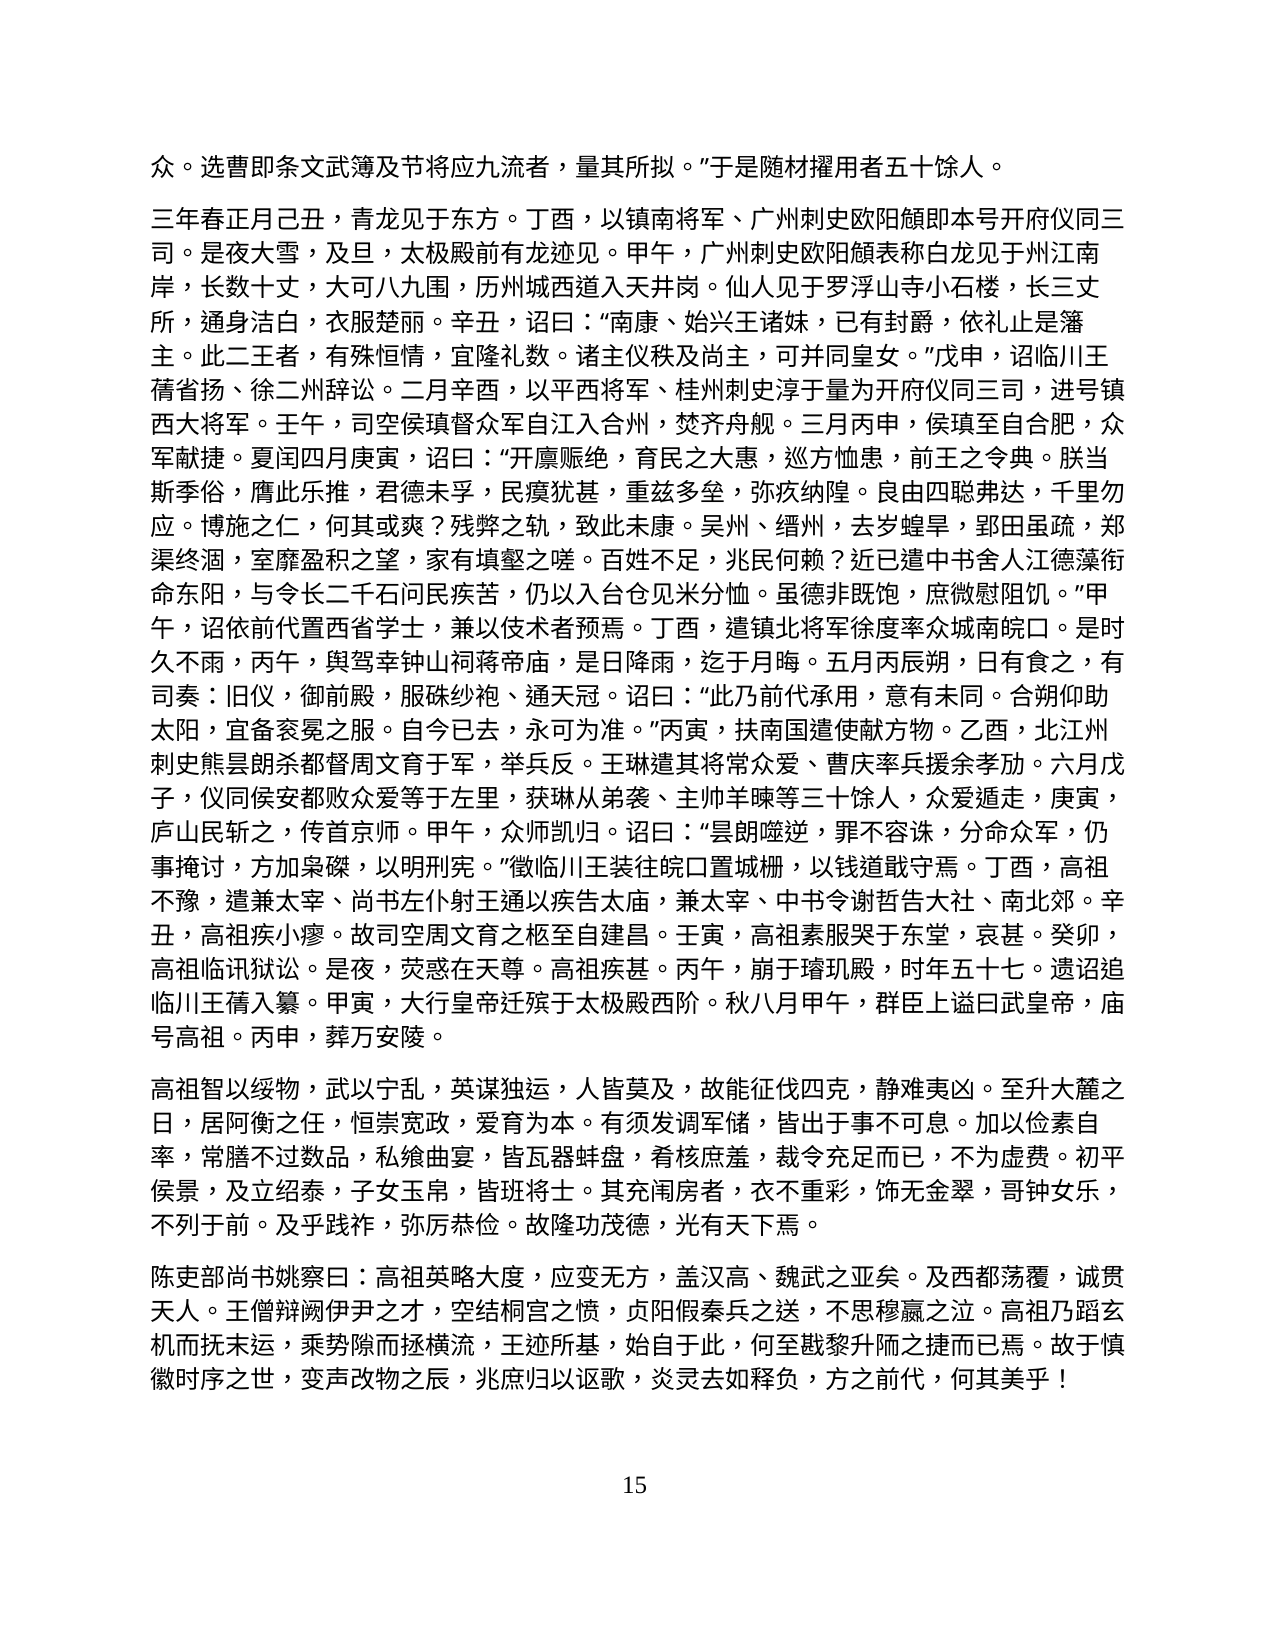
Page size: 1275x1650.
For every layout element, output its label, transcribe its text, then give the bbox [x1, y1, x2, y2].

text 众。选曹即条文武簿及节将应九流者，量其所拟。”于是随材擢用者五十馀人。 [150, 150, 1125, 184]
text 高祖智以绥物，武以宁乱，英谋独运，人皆莫及，故能征伐四克，静难夷凶。至升大麓之日，居阿衡之任，恒崇宽政，爱育为本。有须发调军储，皆出于事不可息。加以俭素自率，常膳不过数品，私飨曲宴，皆瓦器蚌盘，肴核庶羞，裁令充足而已，不为虚费。初平侯景，及立绍泰，子女玉帛，皆班将士。其充闱房者，衣不重彩，饰无金翠，哥钟女乐，不列于前。及乎践祚，弥厉恭俭。故隆功茂德，光有天下焉。 [150, 1071, 1125, 1242]
text 陈吏部尚书姚察曰：高祖英略大度，应变无方，盖汉高、魏武之亚矣。及西都荡覆，诚贯天人。王僧辩阙伊尹之才，空结桐宫之愤，贞阳假秦兵之送，不思穆嬴之泣。高祖乃蹈玄机而抚末运，乘势隙而拯横流，王迹所基，始自于此，何至戡黎升陑之捷而已焉。故于慎徽时序之世，变声改物之辰，兆庶归以讴歌，炎灵去如释负，方之前代，何其美乎！ [150, 1260, 1125, 1396]
text 三年春正月己丑，青龙见于东方。丁酉，以镇南将军、广州刺史欧阳頠即本号开府仪同三司。是夜大雪，及旦，太极殿前有龙迹见。甲午，广州刺史欧阳頠表称白龙见于州江南岸，长数十丈，大可八九围，历州城西道入天井岗。仙人见于罗浮山寺小石楼，长三丈所，通身洁白，衣服楚丽。辛丑，诏曰：“南康、始兴王诸妹，已有封爵，依礼止是籓主。此二王者，有殊恒情，宜隆礼数。诸主仪秩及尚主，可并同皇女。”戊申，诏临川王蒨省扬、徐二州辞讼。二月辛酉，以平西将军、桂州刺史淳于量为开府仪同三司，进号镇西大将军。壬午，司空侯瑱督众军自江入合州，焚齐舟舰。三月丙申，侯瑱至自合肥，众军献捷。夏闰四月庚寅，诏曰：“开廪赈绝，育民之大惠，巡方恤患，前王之令典。朕当斯季俗，膺此乐推，君德未孚，民瘼犹甚，重兹多垒，弥疚纳隍。良由四聪弗达，千里勿应。博施之仁，何其或爽？残弊之轨，致此未康。吴州、缙州，去岁蝗旱，郢田虽疏，郑渠终涸，室靡盈积之望，家有填壑之嗟。百姓不足，兆民何赖？近已遣中书舍人江德藻衔命东阳，与令长二千石问民疾苦，仍以入台仓见米分恤。虽德非既饱，庶微慰阻饥。”甲午，诏依前代置西省学士，兼以伎术者预焉。丁酉，遣镇北将军徐度率众城南皖口。是时久不雨，丙午，舆驾幸钟山祠蒋帝庙，是日降雨，迄于月晦。五月丙辰朔，日有食之，有司奏：旧仪，御前殿，服硃纱袍、通天冠。诏曰：“此乃前代承用，意有未同。合朔仰助太阳，宜备衮冕之服。自今已去，永可为准。”丙寅，扶南国遣使献方物。乙酉，北江州刺史熊昙朗杀都督周文育于军，举兵反。王琳遣其将常众爱、曹庆率兵援余孝劢。六月戊子，仪同侯安都败众爱等于左里，获琳从弟袭、主帅羊暕等三十馀人，众爱遁走，庚寅，庐山民斩之，传首京师。甲午，众师凯归。诏曰：“昙朗噬逆，罪不容诛，分命众军，仍事掩讨，方加枭磔，以明刑宪。”徵临川王装往皖口置城栅，以钱道戢守焉。丁酉，高祖不豫，遣兼太宰、尚书左仆射王通以疾告太庙，兼太宰、中书令谢哲告大社、南北郊。辛丑，高祖疾小瘳。故司空周文育之柩至自建昌。壬寅，高祖素服哭于东堂，哀甚。癸卯，高祖临讯狱讼。是夜，荧惑在天尊。高祖疾甚。丙午，崩于璿玑殿，时年五十七。遗诏追临川王蒨入纂。甲寅，大行皇帝迁殡于太极殿西阶。秋八月甲午，群臣上谥曰武皇帝，庙号高祖。丙申，葬万安陵。 [150, 202, 1125, 1053]
